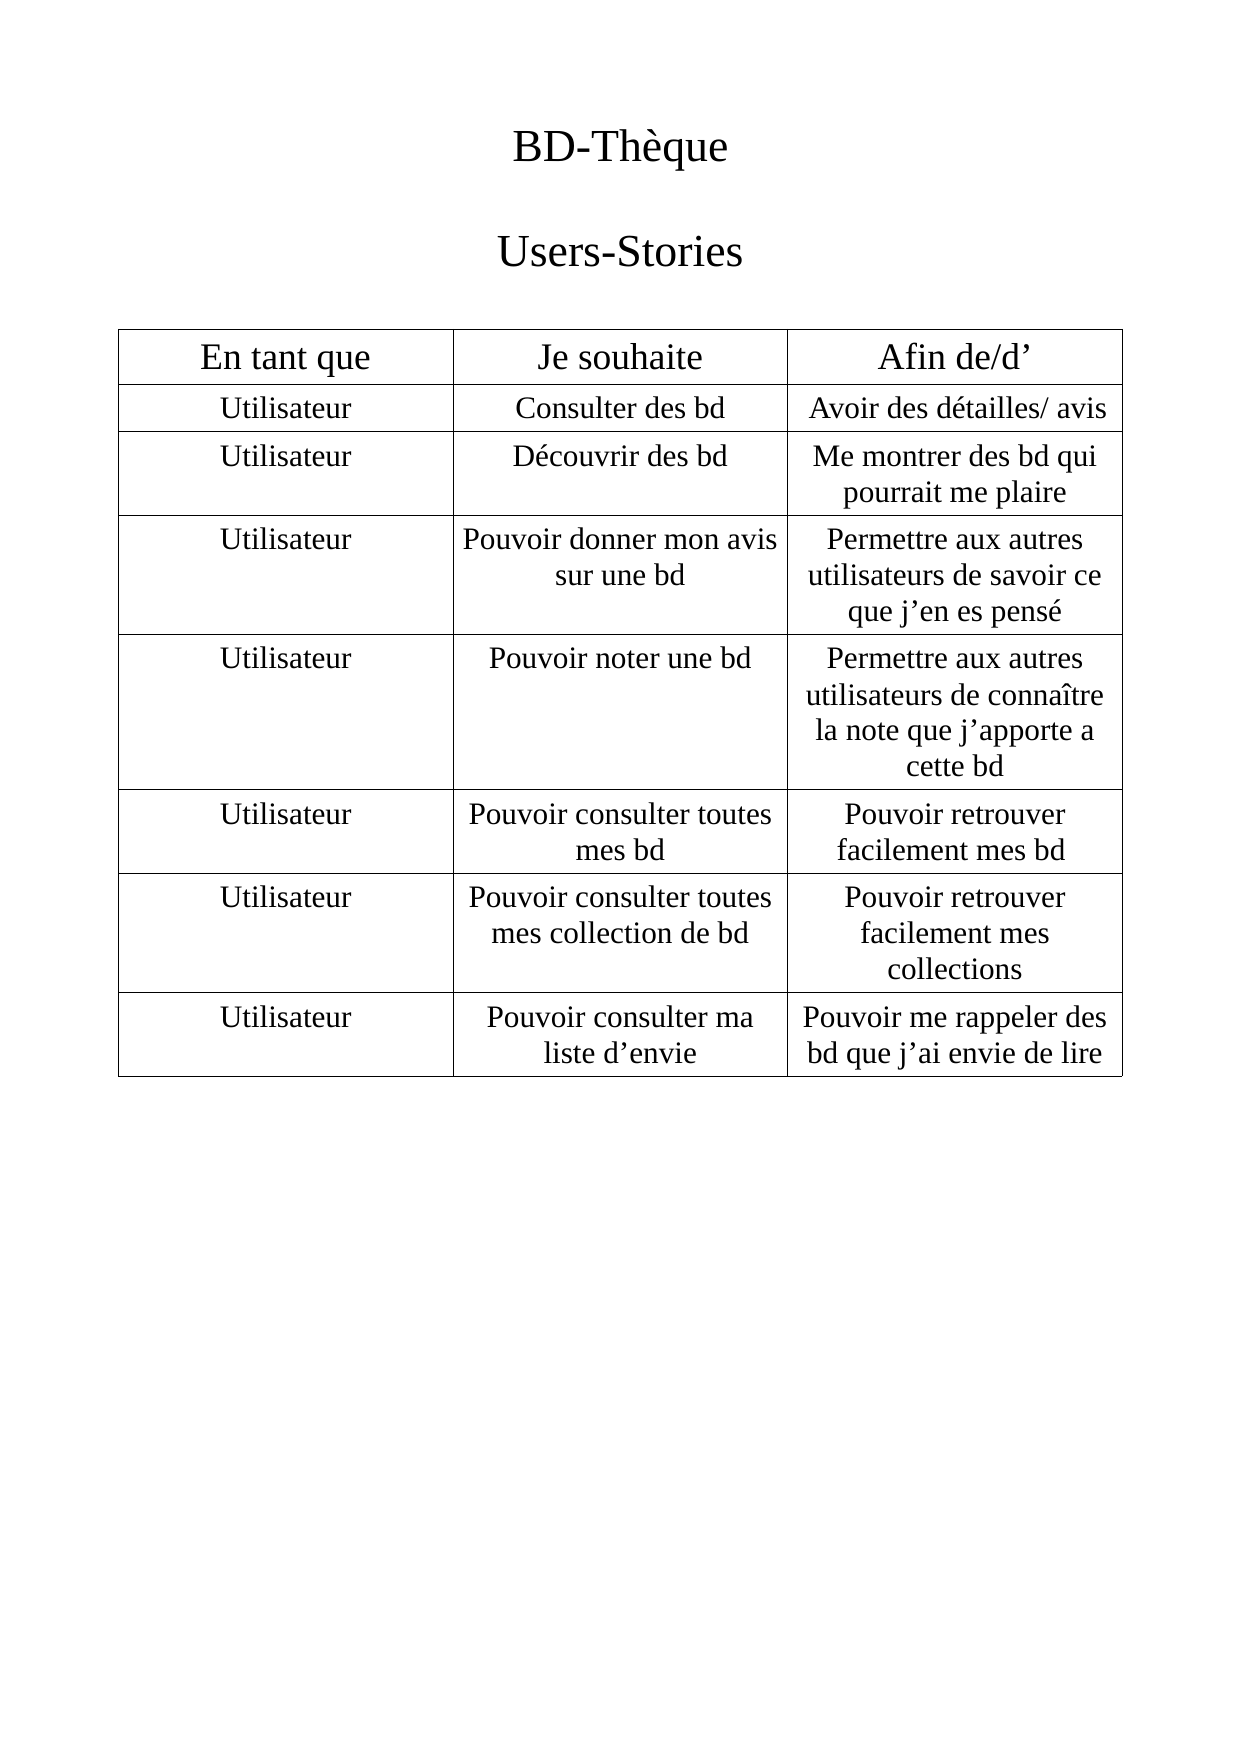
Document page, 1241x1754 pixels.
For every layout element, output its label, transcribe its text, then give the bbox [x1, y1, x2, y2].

table_header Afin de/d’ [788, 330, 1122, 384]
table_cell Pouvoir consulter toutes mes bd [454, 790, 787, 873]
table_header En tant que [119, 330, 453, 384]
table_cell Permettre aux autres utilisateurs de savoir ce que j’en es pensé [788, 516, 1122, 634]
table_cell Pouvoir me rappeler des bd que j’ai envie de lire [788, 993, 1122, 1076]
table_cell Pouvoir consulter toutes mes collection de bd [454, 874, 787, 992]
table_cell Découvrir des bd [454, 432, 787, 514]
table_cell Pouvoir retrouver facilement mes collections [788, 874, 1122, 992]
table_cell Utilisateur [119, 874, 453, 992]
table_cell Utilisateur [119, 432, 453, 514]
table_cell Me montrer des bd qui pourrait me plaire [788, 432, 1122, 514]
table_cell Utilisateur [119, 790, 453, 873]
table_cell Pouvoir retrouver facilement mes bd [788, 790, 1122, 873]
table_cell Pouvoir consulter ma liste d’envie [454, 993, 787, 1076]
table_cell Permettre aux autres utilisateurs de connaître la note que j’apporte a cette bd [788, 635, 1122, 789]
table_cell Utilisateur [119, 993, 453, 1076]
table_cell Avoir des détailles/ avis [788, 385, 1122, 431]
text BD-Thèque [118, 118, 1122, 171]
table_header Je souhaite [454, 330, 787, 384]
table_cell Utilisateur [119, 516, 453, 634]
table_cell Pouvoir donner mon avis sur une bd [454, 516, 787, 634]
table_cell Pouvoir noter une bd [454, 635, 787, 789]
table_cell Consulter des bd [454, 385, 787, 431]
table_cell Utilisateur [119, 635, 453, 789]
table_cell Utilisateur [119, 385, 453, 431]
text Users-Stories [118, 223, 1122, 276]
